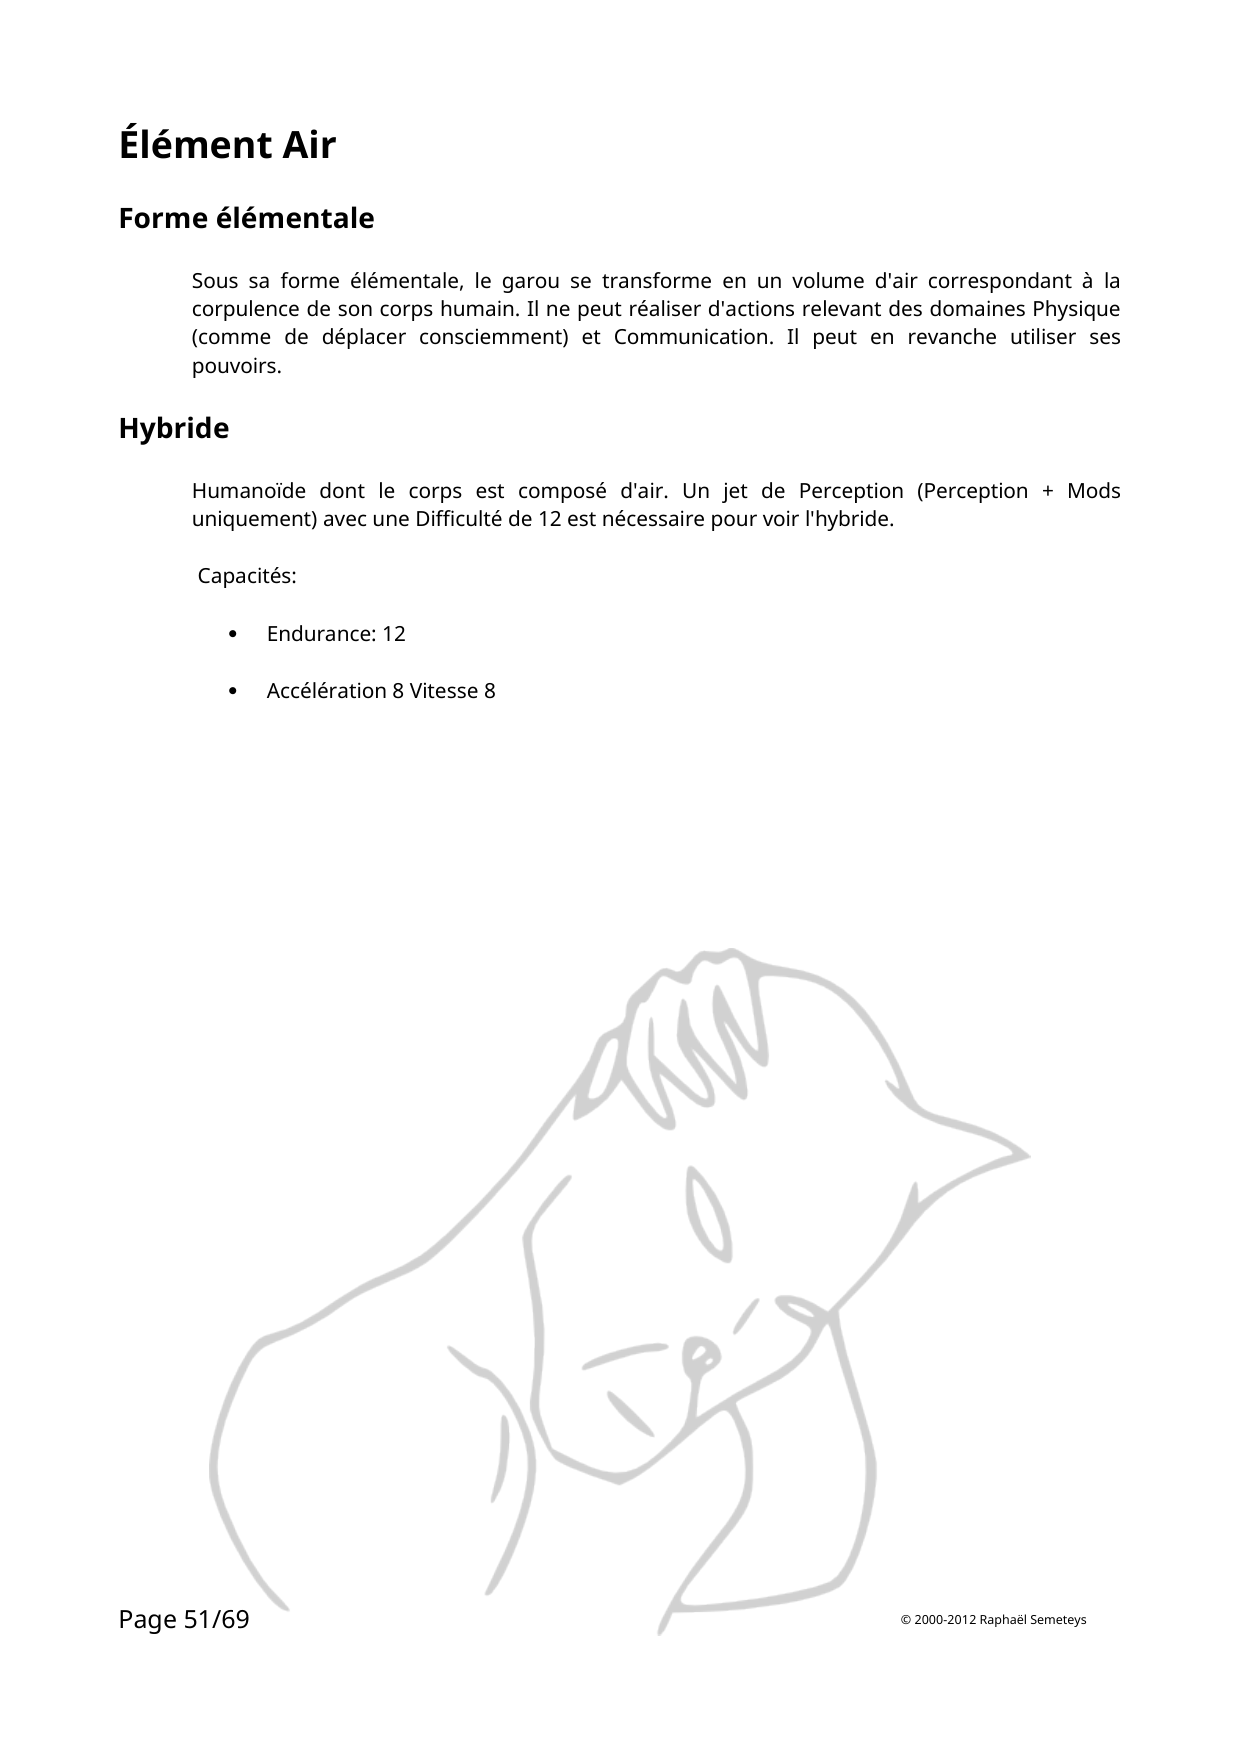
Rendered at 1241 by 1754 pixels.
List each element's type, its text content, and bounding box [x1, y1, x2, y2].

list Accélération 8 Vitesse 8 [229, 676, 1122, 704]
text Capacités: [192, 561, 1122, 590]
subtitle Élément Air [118, 118, 1122, 169]
list Endurance: 12 [229, 619, 1122, 647]
subtitle Forme élémentale [118, 198, 1122, 237]
subtitle Hybride [118, 408, 1122, 447]
picture [220, 948, 1021, 1636]
text Sous sa forme élémentale, le garou se transforme en un volume d'air correspondant à la corpulence de son corps humain. Il ne peut réaliser d'actions relevant des domaines Physique (comme de déplacer consciemment) et Communication. Il peut en revanche utiliser ses pouvoirs. [192, 266, 1122, 379]
text Humanoïde dont le corps est composé d'air. Un jet de Perception (Perception + Mods uniquement) avec une Difficulté de 12 est nécessaire pour voir l'hybride. [192, 476, 1122, 532]
